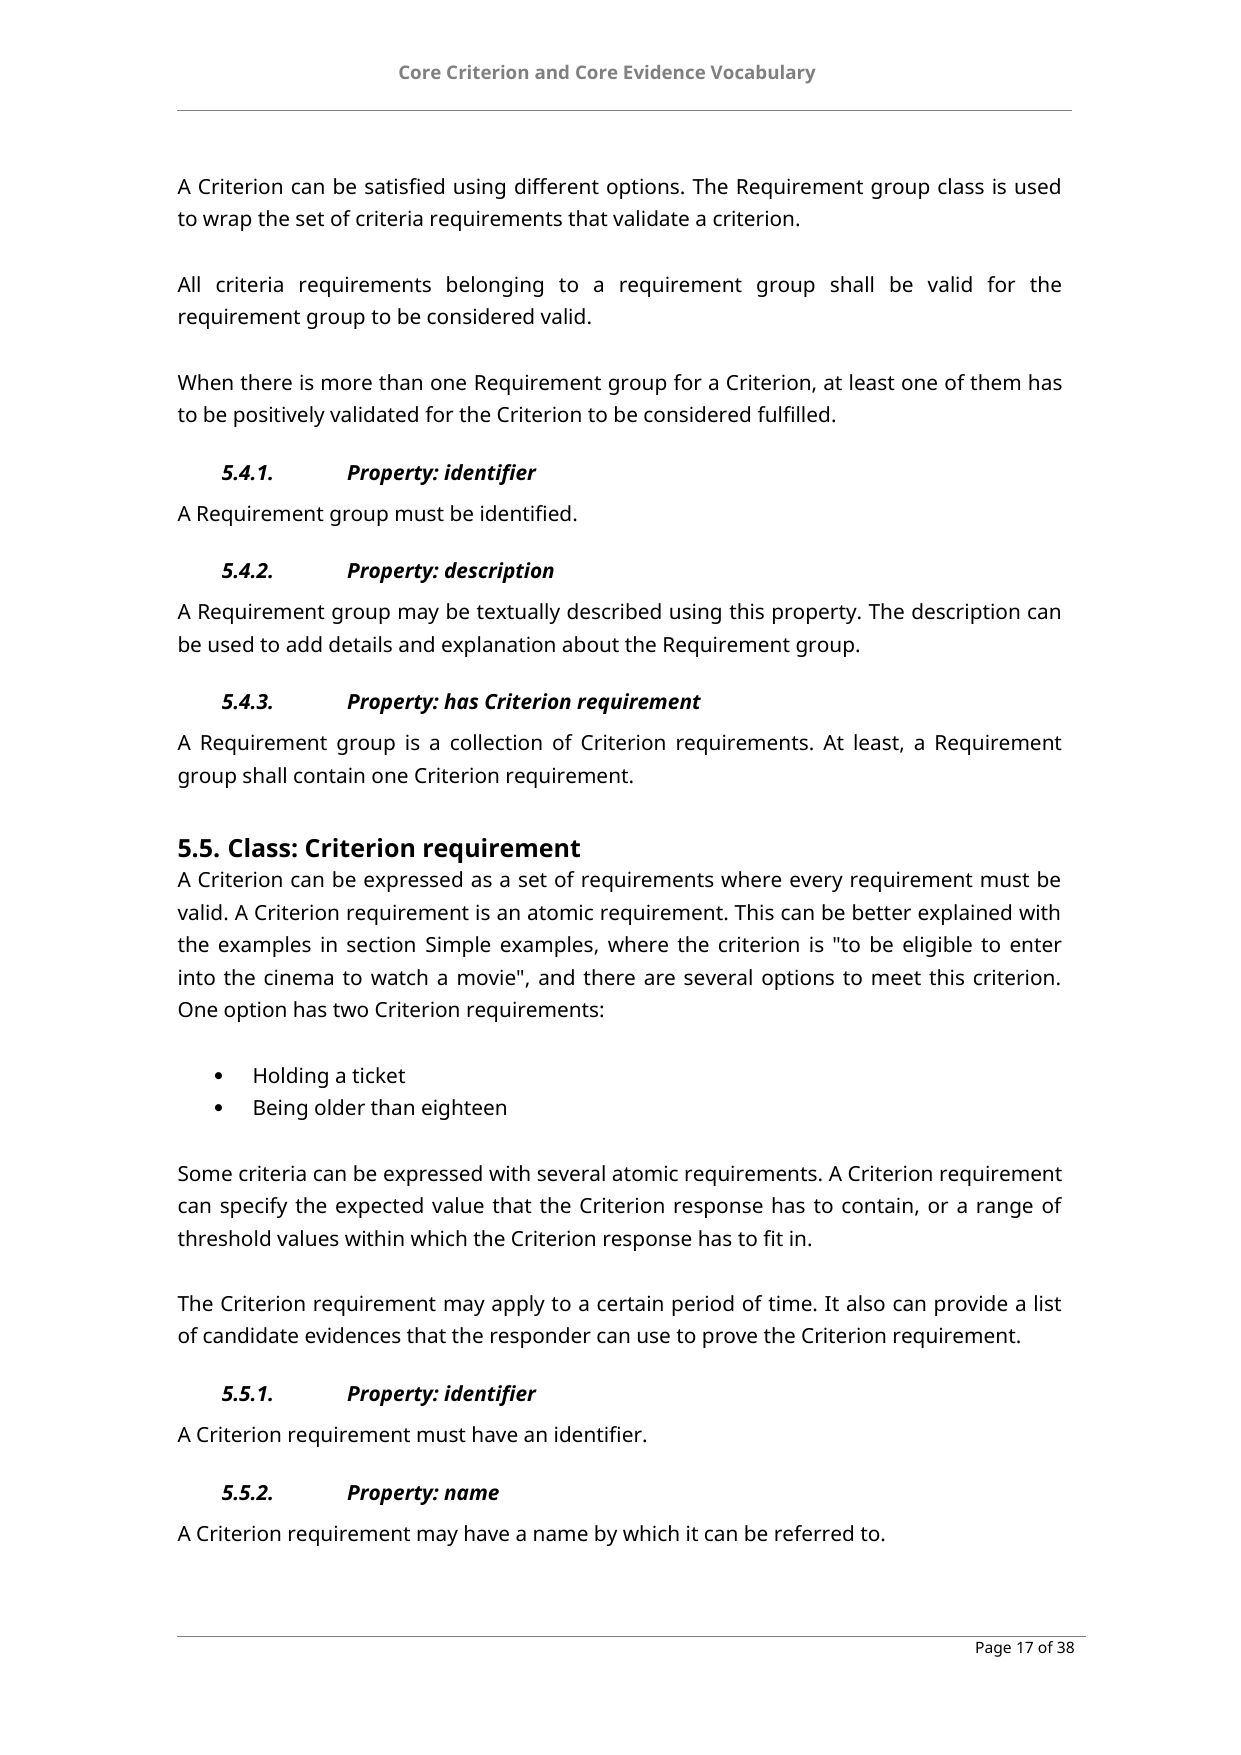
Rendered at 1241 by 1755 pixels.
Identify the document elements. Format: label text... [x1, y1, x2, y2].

text The Criterion requirement may apply to a certain period of time. It also can provide a list of candidate evidences that the responder can use to prove the Criterion requirement. [177, 1289, 1063, 1350]
text A Requirement group must be identified. [177, 499, 1063, 527]
text Some criteria can be expressed with several atomic requirements. A Criterion requirement can specify the expected value that the Criterion response has to contain, or a range of threshold values within which the Criterion response has to fit in. [177, 1159, 1063, 1252]
subtitle Property: name [222, 1478, 1063, 1506]
list Holding a ticket [215, 1061, 1063, 1089]
text A Criterion can be expressed as a set of requirements where every requirement must be valid. A Criterion requirement is an atomic requirement. This can be better explained with the examples in section 6.1, where the criterion is "to be eligible to enter into the cinema to watch a movie", and there are several options to meet this criterion. One option has two Criterion requirements: [177, 865, 1063, 1024]
text A Criterion requirement may have a name by which it can be referred to. [177, 1519, 1063, 1547]
text A Criterion can be satisfied using different options. The Requirement group class is used to wrap the set of criteria requirements that validate a criterion. [177, 172, 1063, 233]
text A Criterion requirement must have an identifier. [177, 1420, 1063, 1449]
subtitle Property: identifier [222, 1379, 1063, 1408]
text A Requirement group is a collection of Criterion requirements. At least, a Requirement group shall contain one Criterion requirement. [177, 728, 1063, 789]
text A Requirement group may be textually described using this property. The description can be used to add details and explanation about the Requirement group. [177, 597, 1063, 658]
subtitle Property: identifier [222, 458, 1063, 486]
subtitle Property: has Criterion requirement [222, 687, 1063, 716]
text All criteria requirements belonging to a requirement group shall be valid for the requirement group to be considered valid. [177, 270, 1063, 331]
subtitle Property: description [222, 556, 1063, 585]
subtitle Class: Criterion requirement [177, 831, 1063, 865]
list Being older than eighteen [215, 1093, 1063, 1122]
text When there is more than one Requirement group for a Criterion, at least one of them has to be positively validated for the Criterion to be considered fulfilled. [177, 368, 1063, 429]
